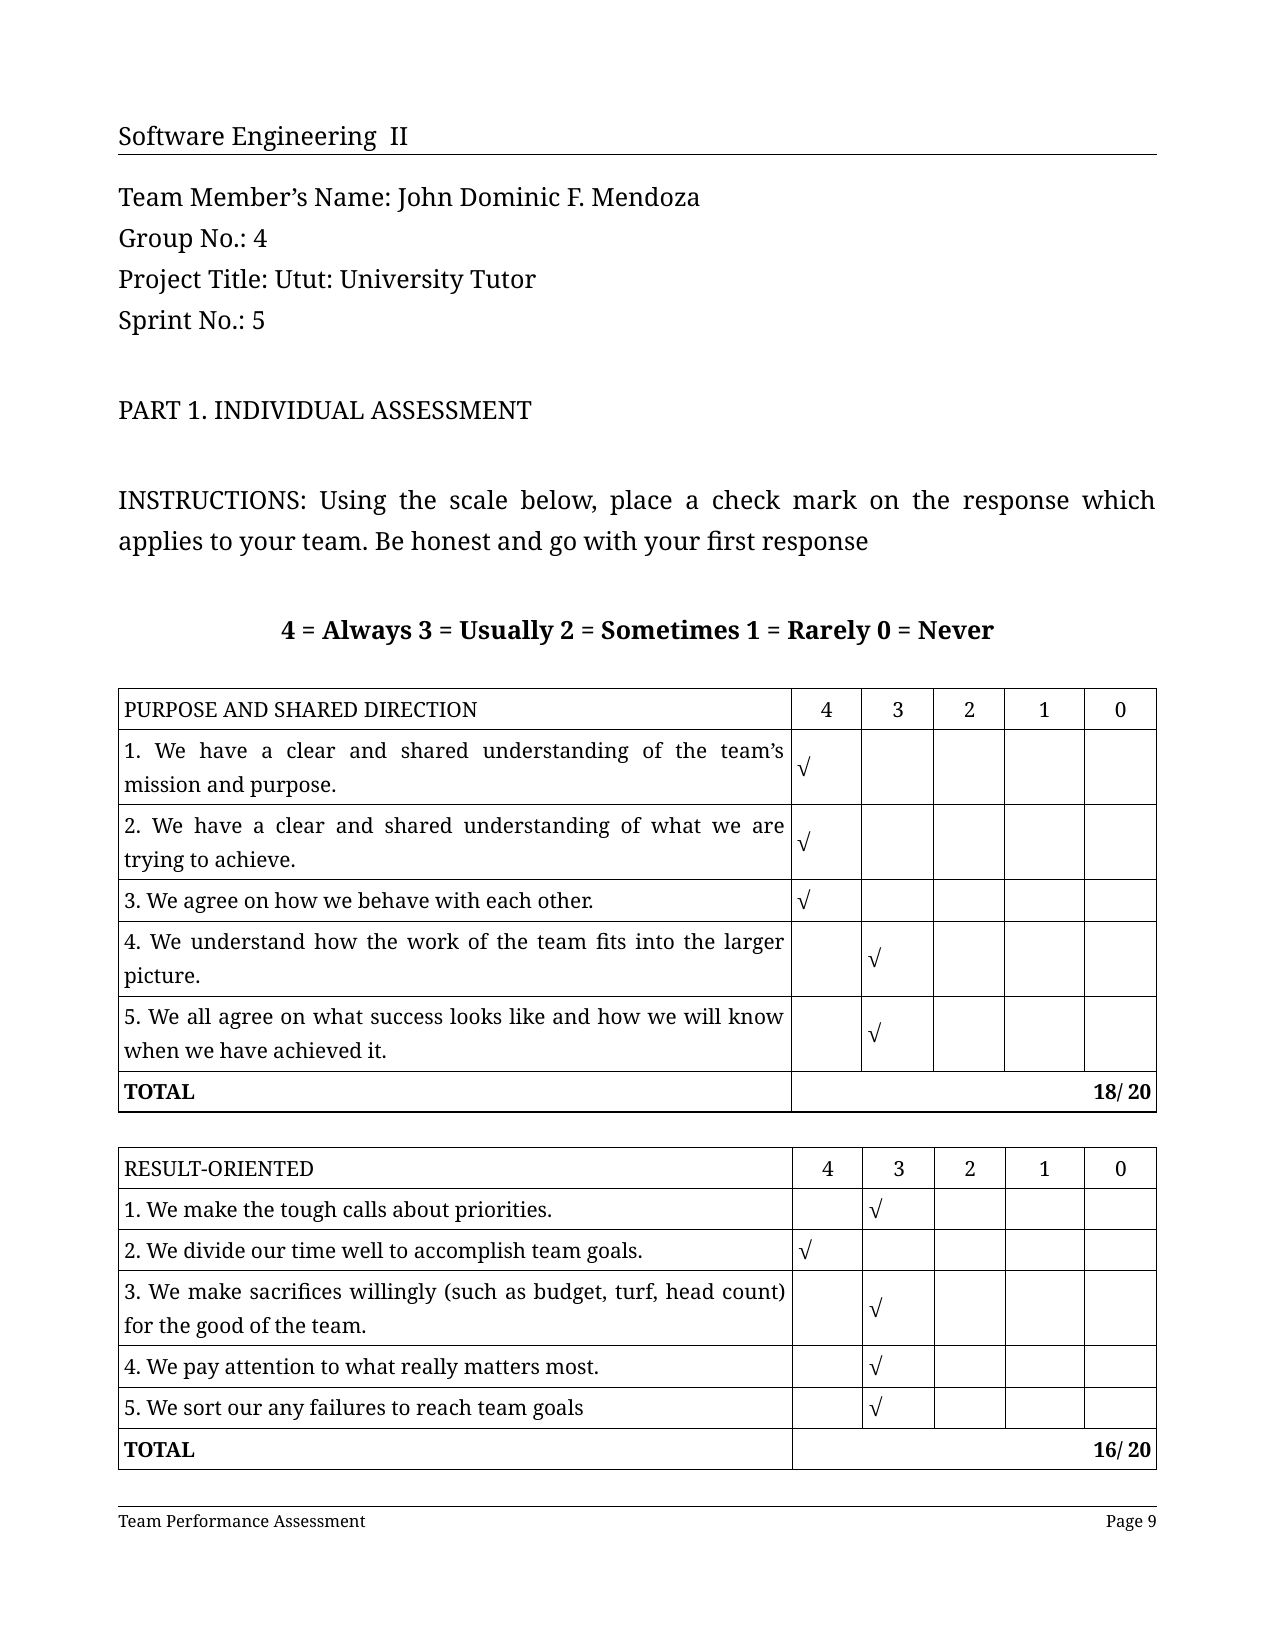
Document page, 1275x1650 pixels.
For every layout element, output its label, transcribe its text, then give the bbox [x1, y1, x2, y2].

table_cell [934, 880, 1004, 921]
table_cell 5. We all agree on what success looks like and how we will know when we have achieved it. [119, 997, 791, 1071]
text Group No.: 4 [118, 221, 1157, 255]
table_header RESULT-ORIENTED [119, 1148, 792, 1188]
table_cell 4. We understand how the work of the team fits into the larger picture. [119, 922, 791, 996]
table_cell [935, 1189, 1005, 1229]
table_cell [935, 1271, 1005, 1345]
table_cell 5. We sort our any failures to reach team goals [119, 1388, 792, 1428]
table_cell [1085, 1271, 1156, 1345]
table_cell √ [792, 880, 861, 921]
table_cell 4. We pay attention to what really matters most. [119, 1346, 792, 1387]
table_cell [934, 922, 1004, 996]
text Team Member’s Name: John Dominic F. Mendoza [118, 180, 1157, 214]
table_cell [934, 805, 1004, 879]
table_cell [1005, 922, 1084, 996]
table_header 2 [935, 1148, 1005, 1188]
table_cell [935, 1388, 1005, 1428]
table_cell [1085, 1230, 1156, 1270]
table_cell [1085, 805, 1156, 879]
table_cell [793, 1271, 862, 1345]
table_cell [793, 1189, 862, 1229]
table_cell [1085, 922, 1156, 996]
table_cell [1005, 730, 1084, 804]
table_cell 3. We make sacrifices willingly (such as budget, turf, head count) for the good of the team. [119, 1271, 792, 1345]
table_cell [1085, 997, 1156, 1071]
table_cell [1006, 1271, 1084, 1345]
table_cell [1006, 1189, 1084, 1229]
table_header 1 [1006, 1148, 1084, 1188]
table_cell √ [863, 1388, 934, 1428]
table_cell 16/ 20 [793, 1429, 1156, 1469]
table_cell 1. We make the tough calls about priorities. [119, 1189, 792, 1229]
table_cell √ [863, 1189, 934, 1229]
table_header 4 [792, 689, 861, 729]
table_cell [1006, 1230, 1084, 1270]
table_cell √ [863, 1346, 934, 1387]
table_cell √ [793, 1230, 862, 1270]
table_cell [934, 997, 1004, 1071]
table_cell 1. We have a clear and shared understanding of the team’s mission and purpose. [119, 730, 791, 804]
table_cell [863, 1230, 934, 1270]
table_header PURPOSE AND SHARED DIRECTION [119, 689, 791, 729]
table_header 4 [793, 1148, 862, 1188]
table_cell [1005, 805, 1084, 879]
table_header 3 [862, 689, 933, 729]
table_cell [1006, 1346, 1084, 1387]
table_cell [934, 730, 1004, 804]
table_cell [862, 805, 933, 879]
table_header 0 [1085, 1148, 1156, 1188]
table_cell [792, 997, 861, 1071]
table_cell [1085, 730, 1156, 804]
table_cell [862, 880, 933, 921]
table_header 0 [1085, 689, 1156, 729]
table_cell √ [863, 1271, 934, 1345]
table_cell [792, 922, 861, 996]
table_cell TOTAL [119, 1072, 791, 1111]
text INSTRUCTIONS: Using the scale below, place a check mark on the response which applies to your team. Be honest and go with your first response [118, 482, 1157, 557]
table_cell √ [862, 997, 933, 1071]
table_cell TOTAL [119, 1429, 792, 1469]
table_cell √ [792, 805, 861, 879]
table_header 3 [863, 1148, 934, 1188]
table_cell [862, 730, 933, 804]
table_cell [1085, 1189, 1156, 1229]
table_cell [1005, 997, 1084, 1071]
table_cell 2. We divide our time well to accomplish team goals. [119, 1230, 792, 1270]
table_cell [1085, 880, 1156, 921]
table_cell [935, 1230, 1005, 1270]
table_cell √ [792, 730, 861, 804]
table_cell [793, 1388, 862, 1428]
table_cell 18/ 20 [792, 1072, 1156, 1111]
table_header 1 [1005, 689, 1084, 729]
table_cell [1085, 1346, 1156, 1387]
table_cell √ [862, 922, 933, 996]
text 4 = Always 3 = Usually 2 = Sometimes 1 = Rarely 0 = Never [118, 613, 1157, 647]
table_cell 2. We have a clear and shared understanding of what we are trying to achieve. [119, 805, 791, 879]
table_cell [1006, 1388, 1084, 1428]
table_cell [935, 1346, 1005, 1387]
text PART 1. INDIVIDUAL ASSESSMENT [118, 392, 1157, 426]
text Sprint No.: 5 [118, 302, 1157, 337]
table_header 2 [934, 689, 1004, 729]
table_cell 3. We agree on how we behave with each other. [119, 880, 791, 921]
table_cell [1085, 1388, 1156, 1428]
text Project Title: Utut: University Tutor [118, 262, 1157, 296]
table_cell [1005, 880, 1084, 921]
table_cell [793, 1346, 862, 1387]
